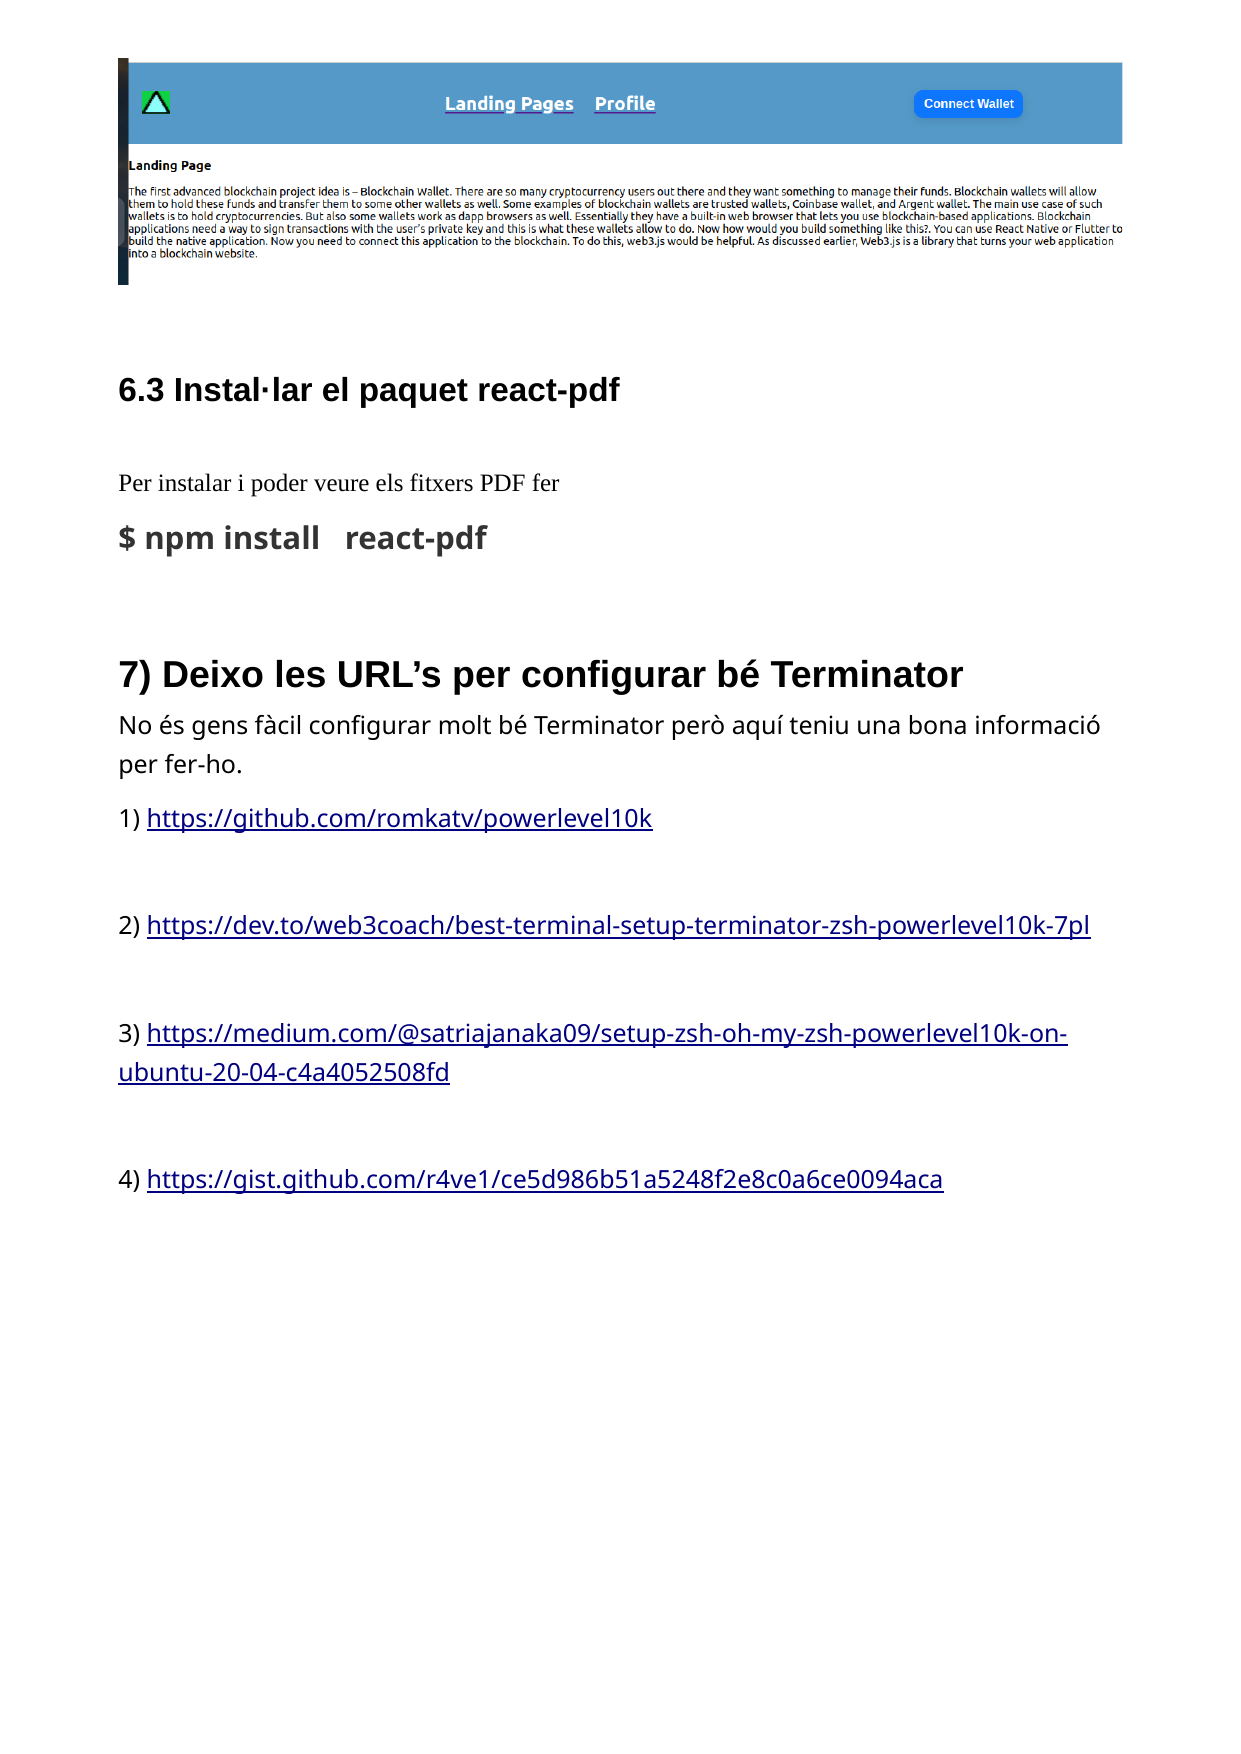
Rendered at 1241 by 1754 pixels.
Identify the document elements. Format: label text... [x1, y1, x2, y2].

text 1) https://github.com/romkatv/powerlevel10k [118, 800, 1122, 834]
text $ npm install react-pdf [118, 516, 1122, 558]
text Per instalar i poder veure els fitxers PDF fer [118, 468, 1122, 497]
text 4) https://gist.github.com/r4ve1/ce5d986b51a5248f2e8c0a6ce0094aca [118, 1162, 1122, 1196]
text No és gens fàcil configurar molt bé Terminator però aquí teniu una bona informació per fer-ho. [118, 707, 1122, 781]
text 3) https://medium.com/@satriajanaka09/setup-zsh-oh-my-zsh-powerlevel10k-on-ubuntu-20-04-c4a4052508fd [118, 1015, 1122, 1089]
subtitle 7) Deixo les URL’s per configurar bé Terminator [118, 652, 1122, 695]
subtitle 6.3 Instal·lar el paquet react-pdf [118, 369, 1122, 408]
picture [118, 58, 1123, 285]
text 2) https://dev.to/web3coach/best-terminal-setup-terminator-zsh-powerlevel10k-7pl [118, 908, 1122, 942]
